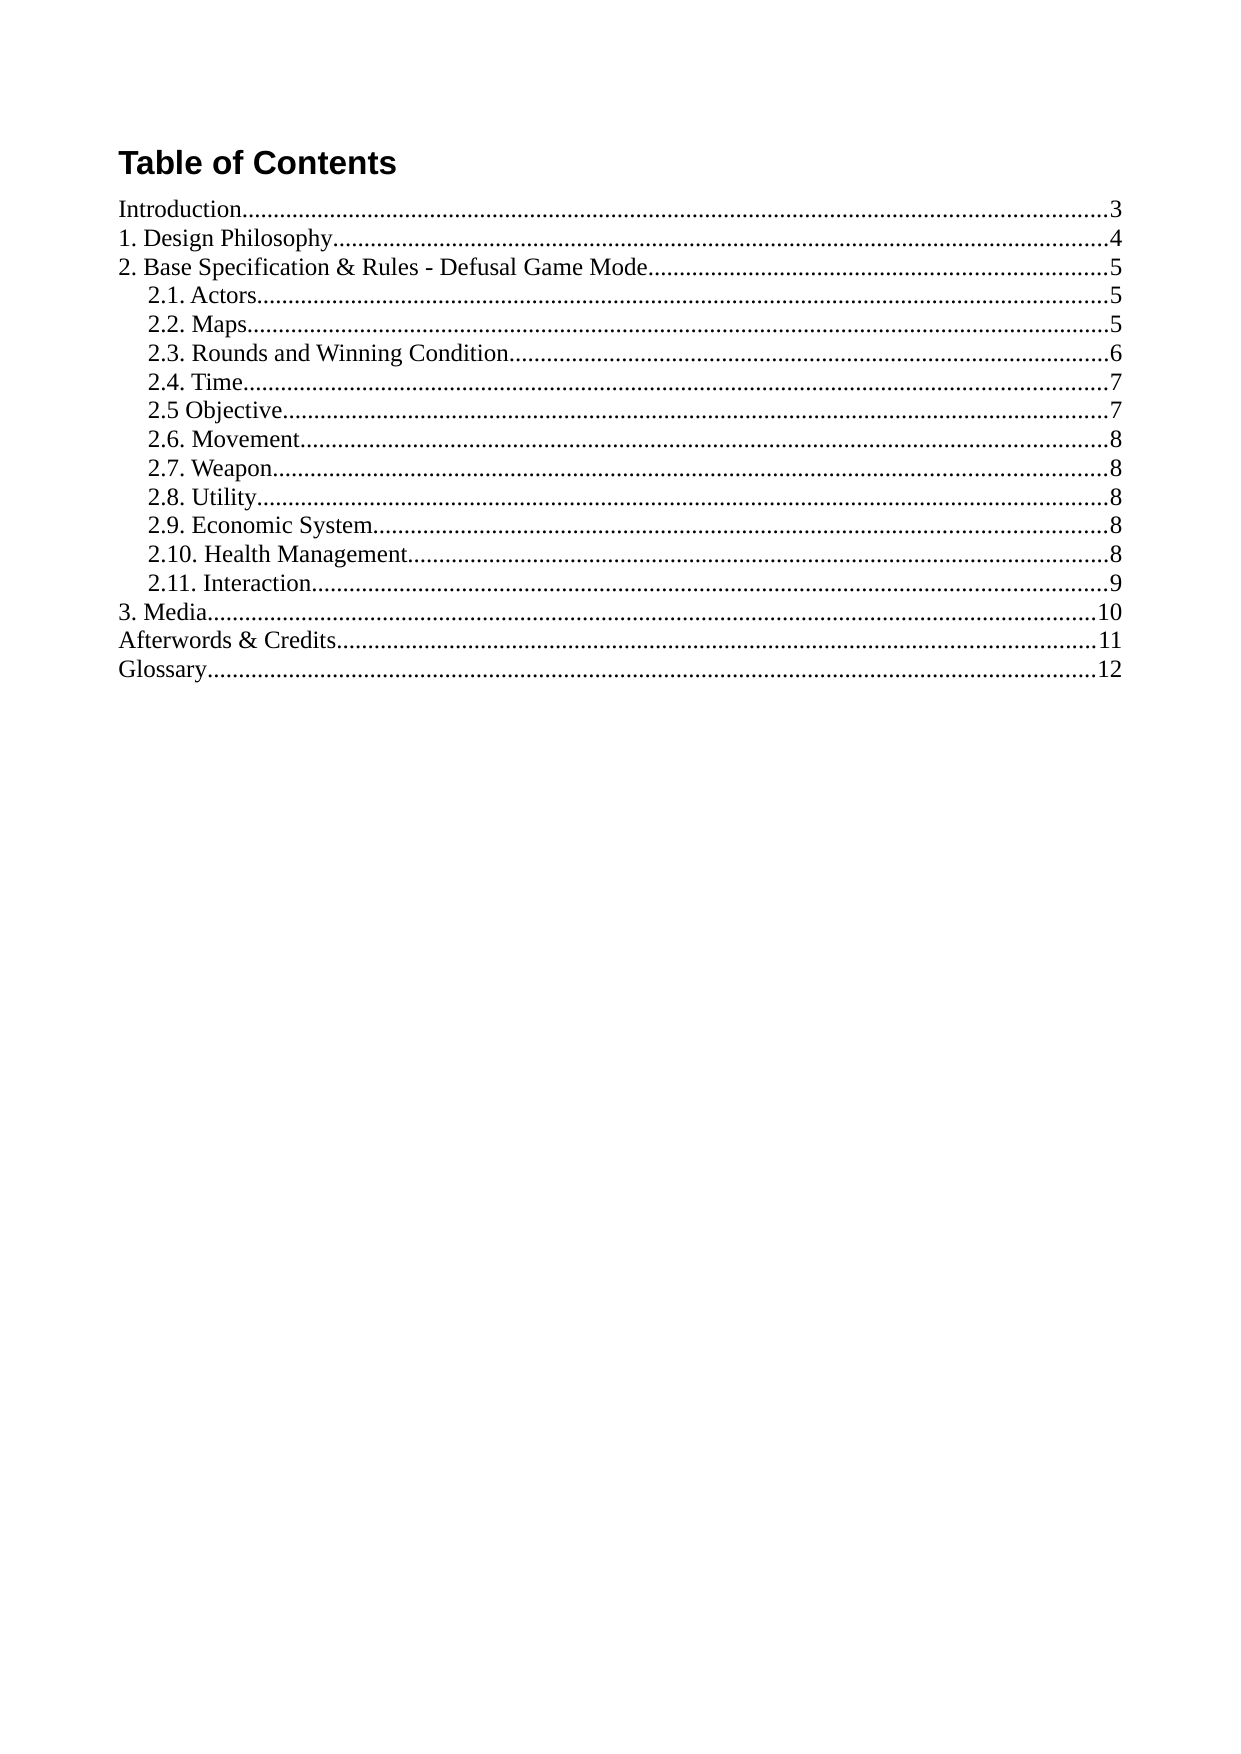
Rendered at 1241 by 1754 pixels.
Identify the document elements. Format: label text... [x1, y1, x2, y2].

text 2.3. Rounds and Winning Condition 6 [148, 338, 1122, 367]
text 2.8. Utility 8 [148, 482, 1122, 510]
text 3. Media 10 [118, 597, 1122, 625]
text Glossary 12 [118, 654, 1122, 683]
text Introduction 3 [118, 194, 1122, 223]
text 2.7. Weapon 8 [148, 453, 1122, 482]
text 2.6. Movement 8 [148, 424, 1122, 453]
text 1. Design Philosophy 4 [118, 223, 1122, 252]
text 2.4. Time 7 [148, 367, 1122, 395]
text 2.2. Maps 5 [148, 309, 1122, 338]
text 2.1. Actors 5 [148, 280, 1122, 309]
text 2.10. Health Management 8 [148, 539, 1122, 568]
text 2.11. Interaction 9 [148, 568, 1122, 597]
subtitle Table of Contents [118, 143, 1122, 182]
text 2.9. Economic System 8 [148, 510, 1122, 539]
text Afterwords & Credits 11 [118, 625, 1122, 654]
text 2. Base Specification & Rules - Defusal Game Mode 5 [118, 252, 1122, 280]
text 2.5 Objective 7 [148, 395, 1122, 424]
